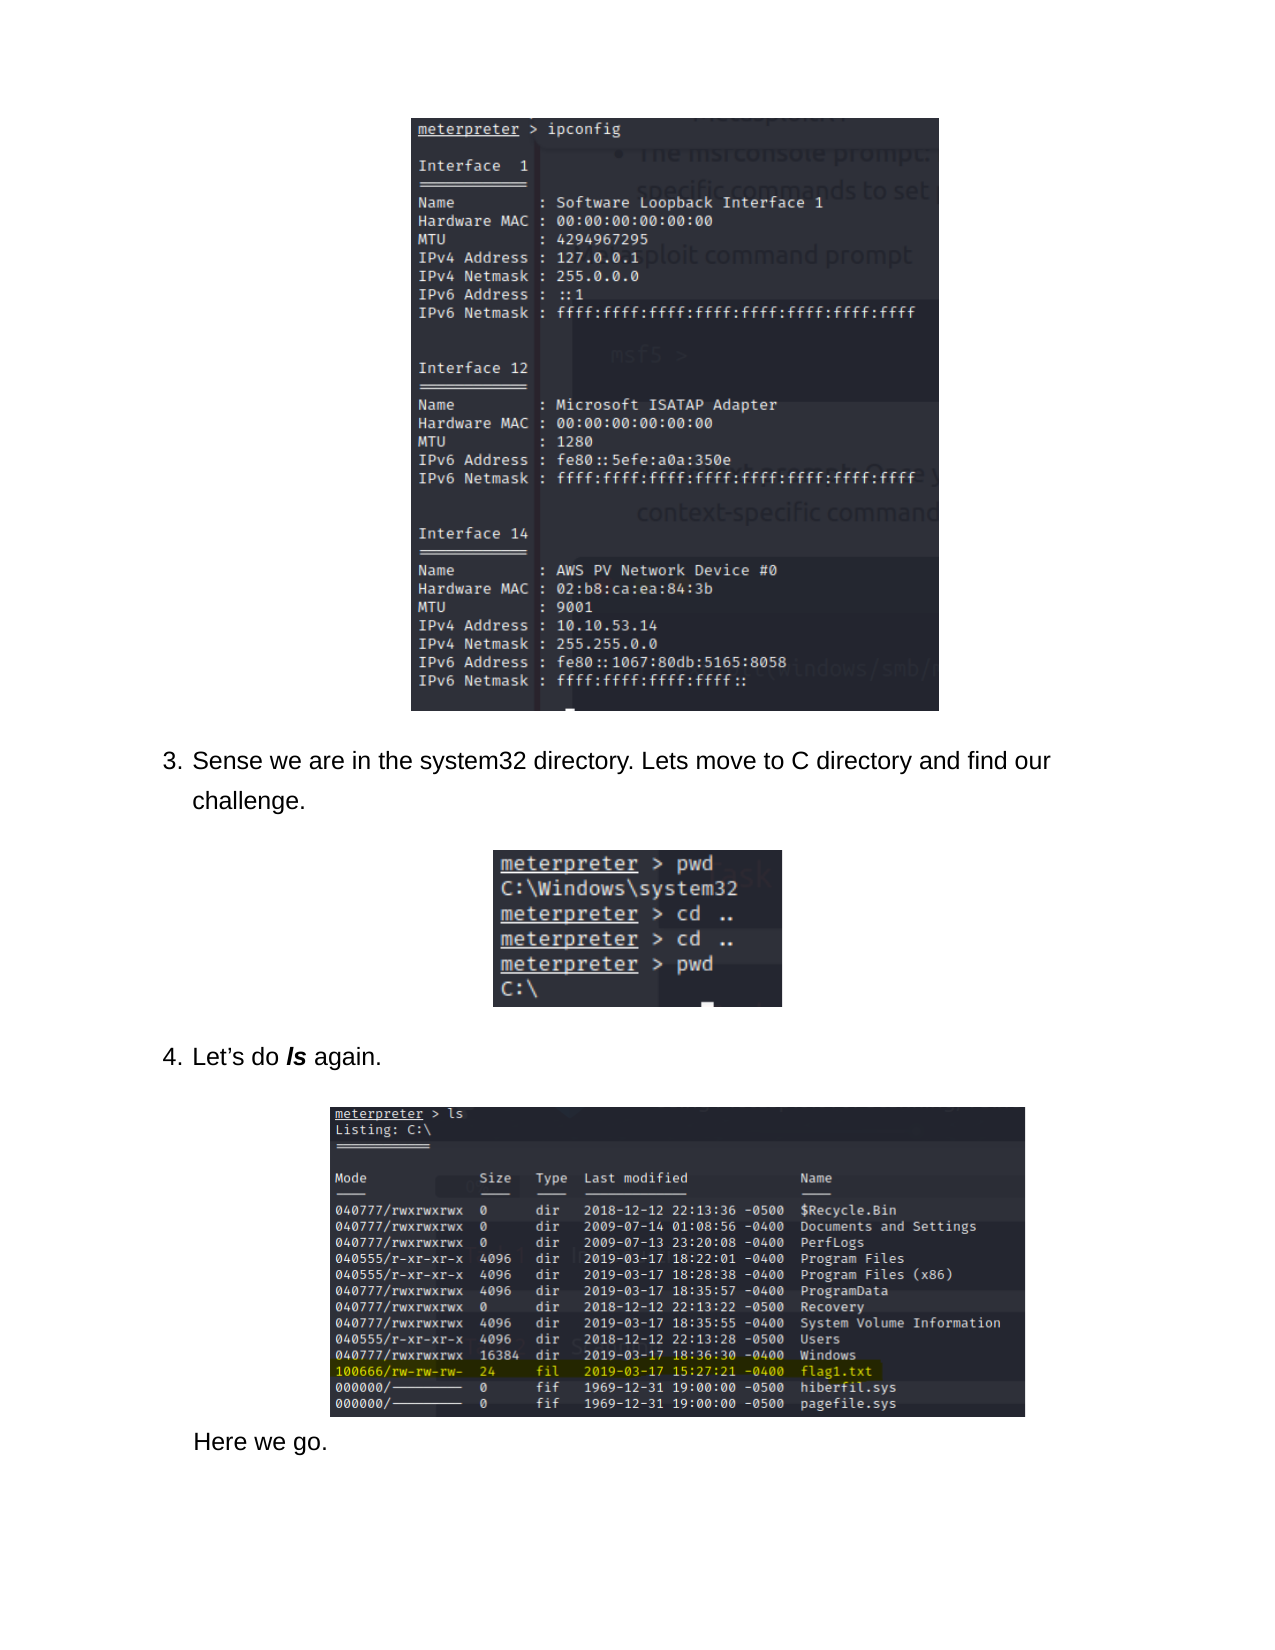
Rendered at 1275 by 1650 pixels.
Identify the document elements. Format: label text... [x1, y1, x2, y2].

list Sense we are in the system32 directory. Lets move to C directory and find our challenge. [162, 746, 1157, 814]
list Let’s do ls again. [162, 1042, 1157, 1071]
text Here we go. [193, 1427, 1157, 1456]
picture [325, 1107, 1025, 1417]
picture [493, 850, 783, 1007]
picture [411, 118, 939, 711]
